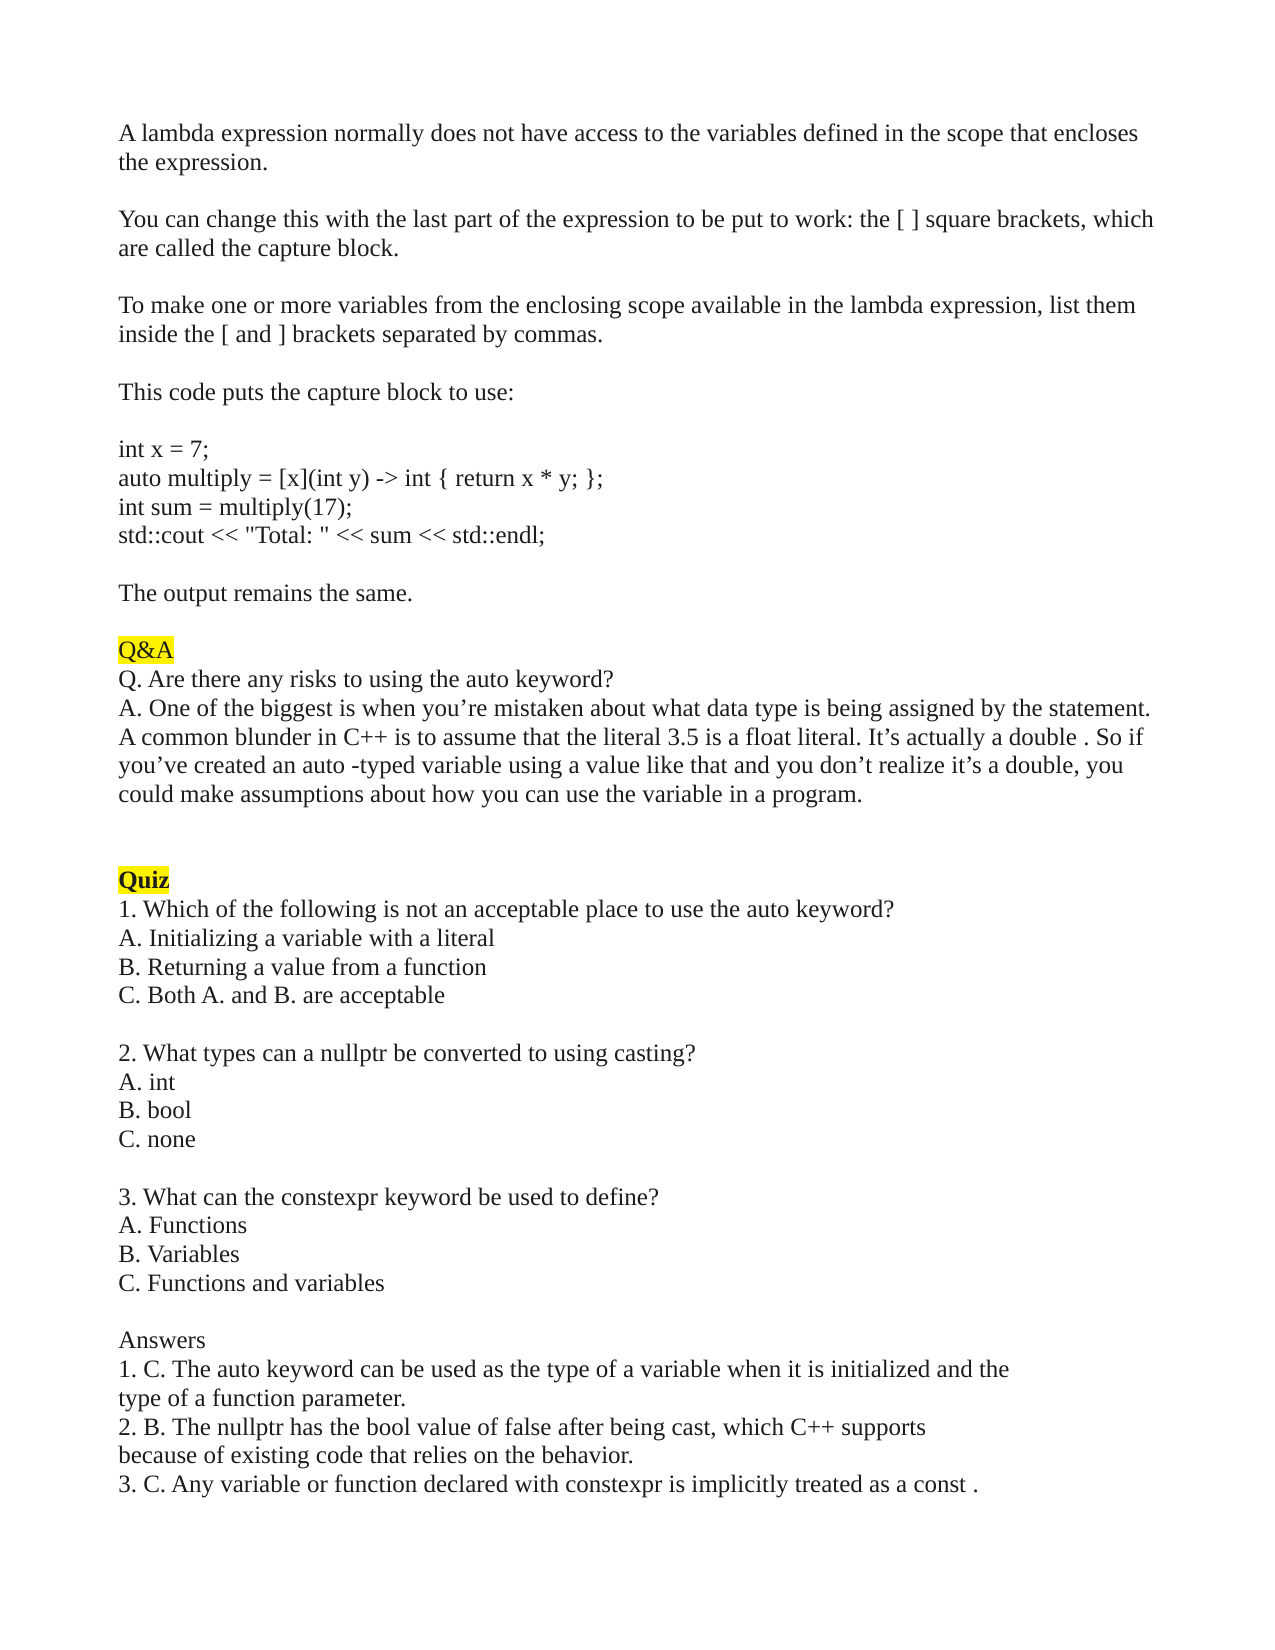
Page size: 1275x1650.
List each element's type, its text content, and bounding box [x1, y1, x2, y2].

text Q. Are there any risks to using the auto keyword? [118, 664, 1157, 693]
text This code puts the capture block to use: [118, 377, 1157, 406]
text 3. What can the constexpr keyword be used to define? [118, 1182, 1157, 1211]
text std::cout << "Total: " << sum << std::endl; [118, 521, 1157, 549]
text 2. What types can a nullptr be converted to using casting? [118, 1038, 1157, 1067]
text A. Functions [118, 1211, 1157, 1239]
text You can change this with the last part of the expression to be put to work: the [ ] square brackets, which are called the capture block. [118, 204, 1157, 262]
text A. One of the biggest is when you’re mistaken about what data type is being assigned by the statement. A common blunder in C++ is to assume that the literal 3.5 is a float literal. It’s actually a double . So if you’ve created an auto -typed variable using a value like that and you don’t realize it’s a double, you could make assumptions about how you can use the variable in a program. [118, 693, 1157, 808]
text To make one or more variables from the enclosing scope available in the lambda expression, list them inside the [ and ] brackets separated by commas. [118, 291, 1157, 348]
text Answers [118, 1326, 1157, 1354]
text int x = 7; [118, 434, 1157, 463]
text 2. B. The nullptr has the bool value of false after being cast, which C++ supports [118, 1412, 1157, 1441]
text B. Variables [118, 1239, 1157, 1268]
text Q&A [118, 636, 1157, 664]
text C. Both A. and B. are acceptable [118, 981, 1157, 1009]
text C. Functions and variables [118, 1268, 1157, 1297]
text 1. Which of the following is not an acceptable place to use the auto keyword? [118, 894, 1157, 923]
text B. Returning a value from a function [118, 952, 1157, 981]
text A lambda expression normally does not have access to the variables defined in the scope that encloses the expression. [118, 118, 1157, 176]
text A. Initializing a variable with a literal [118, 923, 1157, 952]
text auto multiply = [x](int y) -> int { return x * y; }; [118, 463, 1157, 492]
text C. none [118, 1124, 1157, 1153]
text Quiz [118, 866, 1157, 894]
text The output remains the same. [118, 578, 1157, 607]
text A. int [118, 1067, 1157, 1096]
text 3. C. Any variable or function declared with constexpr is implicitly treated as a const . [118, 1469, 1157, 1498]
text type of a function parameter. [118, 1383, 1157, 1412]
text because of existing code that relies on the behavior. [118, 1441, 1157, 1469]
text B. bool [118, 1096, 1157, 1124]
text int sum = multiply(17); [118, 492, 1157, 521]
text 1. C. The auto keyword can be used as the type of a variable when it is initialized and the [118, 1354, 1157, 1383]
